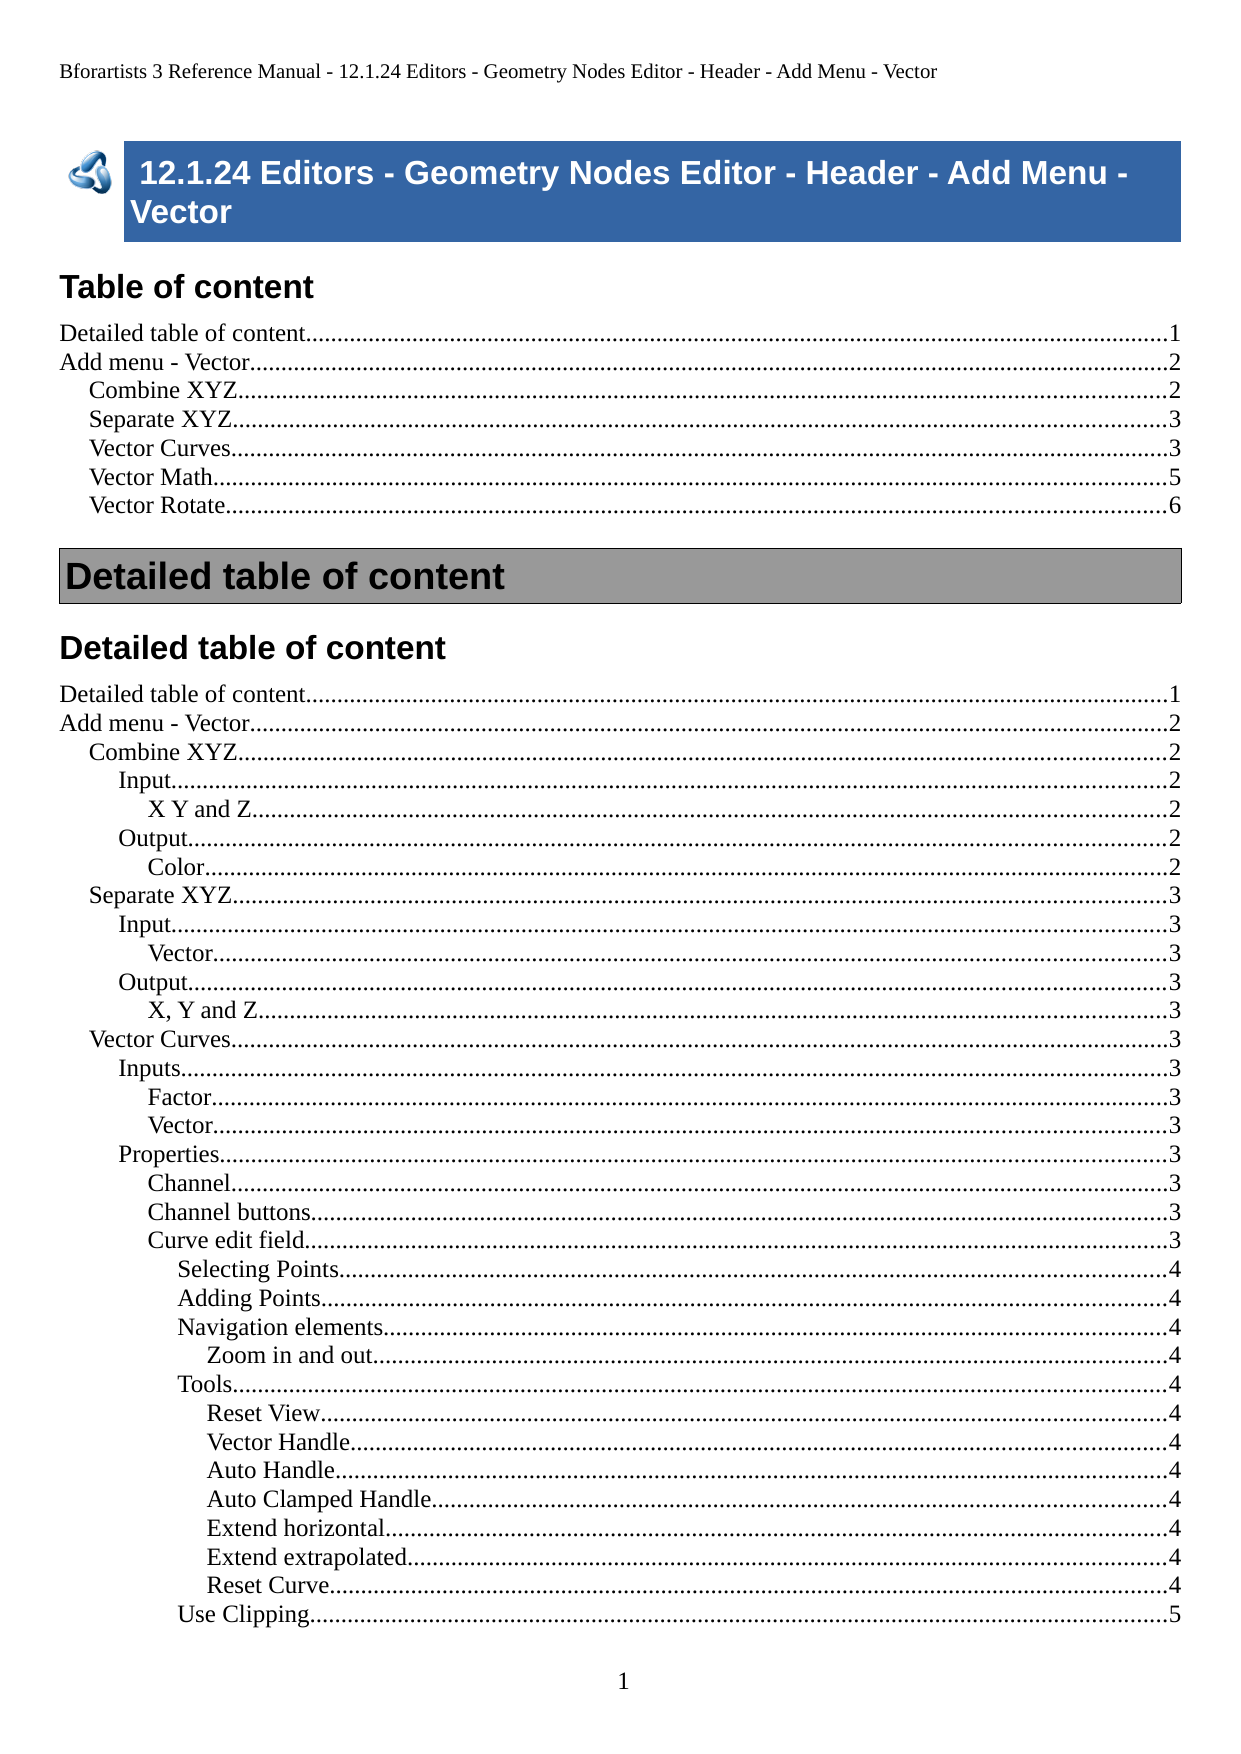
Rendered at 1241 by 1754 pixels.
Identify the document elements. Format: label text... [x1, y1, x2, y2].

text Combine XYZ 2 [88, 375, 1181, 404]
text Extend extrapolated 4 [206, 1542, 1181, 1570]
text Inputs 3 [118, 1053, 1181, 1082]
text Auto Clamped Handle 4 [206, 1484, 1181, 1513]
text Vector 3 [147, 1110, 1181, 1139]
text Vector 3 [147, 938, 1181, 967]
text Vector Rotate 6 [88, 490, 1181, 519]
text Vector Curves 3 [88, 1024, 1181, 1053]
text Detailed table of content 1 [59, 679, 1181, 708]
text Separate XYZ 3 [88, 880, 1181, 909]
text Combine XYZ 2 [88, 737, 1181, 765]
text Channel buttons 3 [147, 1197, 1181, 1225]
text Add menu - Vector 2 [59, 347, 1181, 375]
table_header 12.1.24 Editors - Geometry Nodes Editor - Header - Add Menu - Vector [124, 141, 1181, 242]
text Input 2 [118, 765, 1181, 794]
text X Y and Z 2 [147, 794, 1181, 823]
text Selecting Points 4 [177, 1254, 1181, 1283]
text Auto Handle 4 [206, 1455, 1181, 1484]
text Zoom in and out 4 [206, 1340, 1181, 1369]
text Use Clipping 5 [177, 1599, 1181, 1628]
table_header [59, 141, 124, 242]
text Curve edit field 3 [147, 1225, 1181, 1254]
text Detailed table of content 1 [59, 318, 1181, 347]
text Properties 3 [118, 1139, 1181, 1168]
text Channel 3 [147, 1168, 1181, 1197]
text Vector Handle 4 [206, 1427, 1181, 1455]
text Output 3 [118, 967, 1181, 995]
text Vector Math 5 [88, 462, 1181, 490]
text Reset View 4 [206, 1398, 1181, 1427]
text Separate XYZ 3 [88, 404, 1181, 433]
text Extend horizontal 4 [206, 1513, 1181, 1542]
text Add menu - Vector 2 [59, 708, 1181, 737]
subtitle Table of content [59, 267, 1181, 305]
subtitle Detailed table of content [59, 628, 1181, 667]
picture [65, 147, 114, 197]
text Vector Curves 3 [88, 433, 1181, 462]
text Reset Curve 4 [206, 1570, 1181, 1599]
text Tools 4 [177, 1369, 1181, 1398]
table_header Detailed table of content [60, 549, 1181, 603]
text Adding Points 4 [177, 1283, 1181, 1312]
text Navigation elements 4 [177, 1312, 1181, 1340]
text X, Y and Z 3 [147, 995, 1181, 1024]
text Color 2 [147, 852, 1181, 880]
text Input 3 [118, 909, 1181, 938]
text Factor 3 [147, 1082, 1181, 1110]
text Output 2 [118, 823, 1181, 852]
